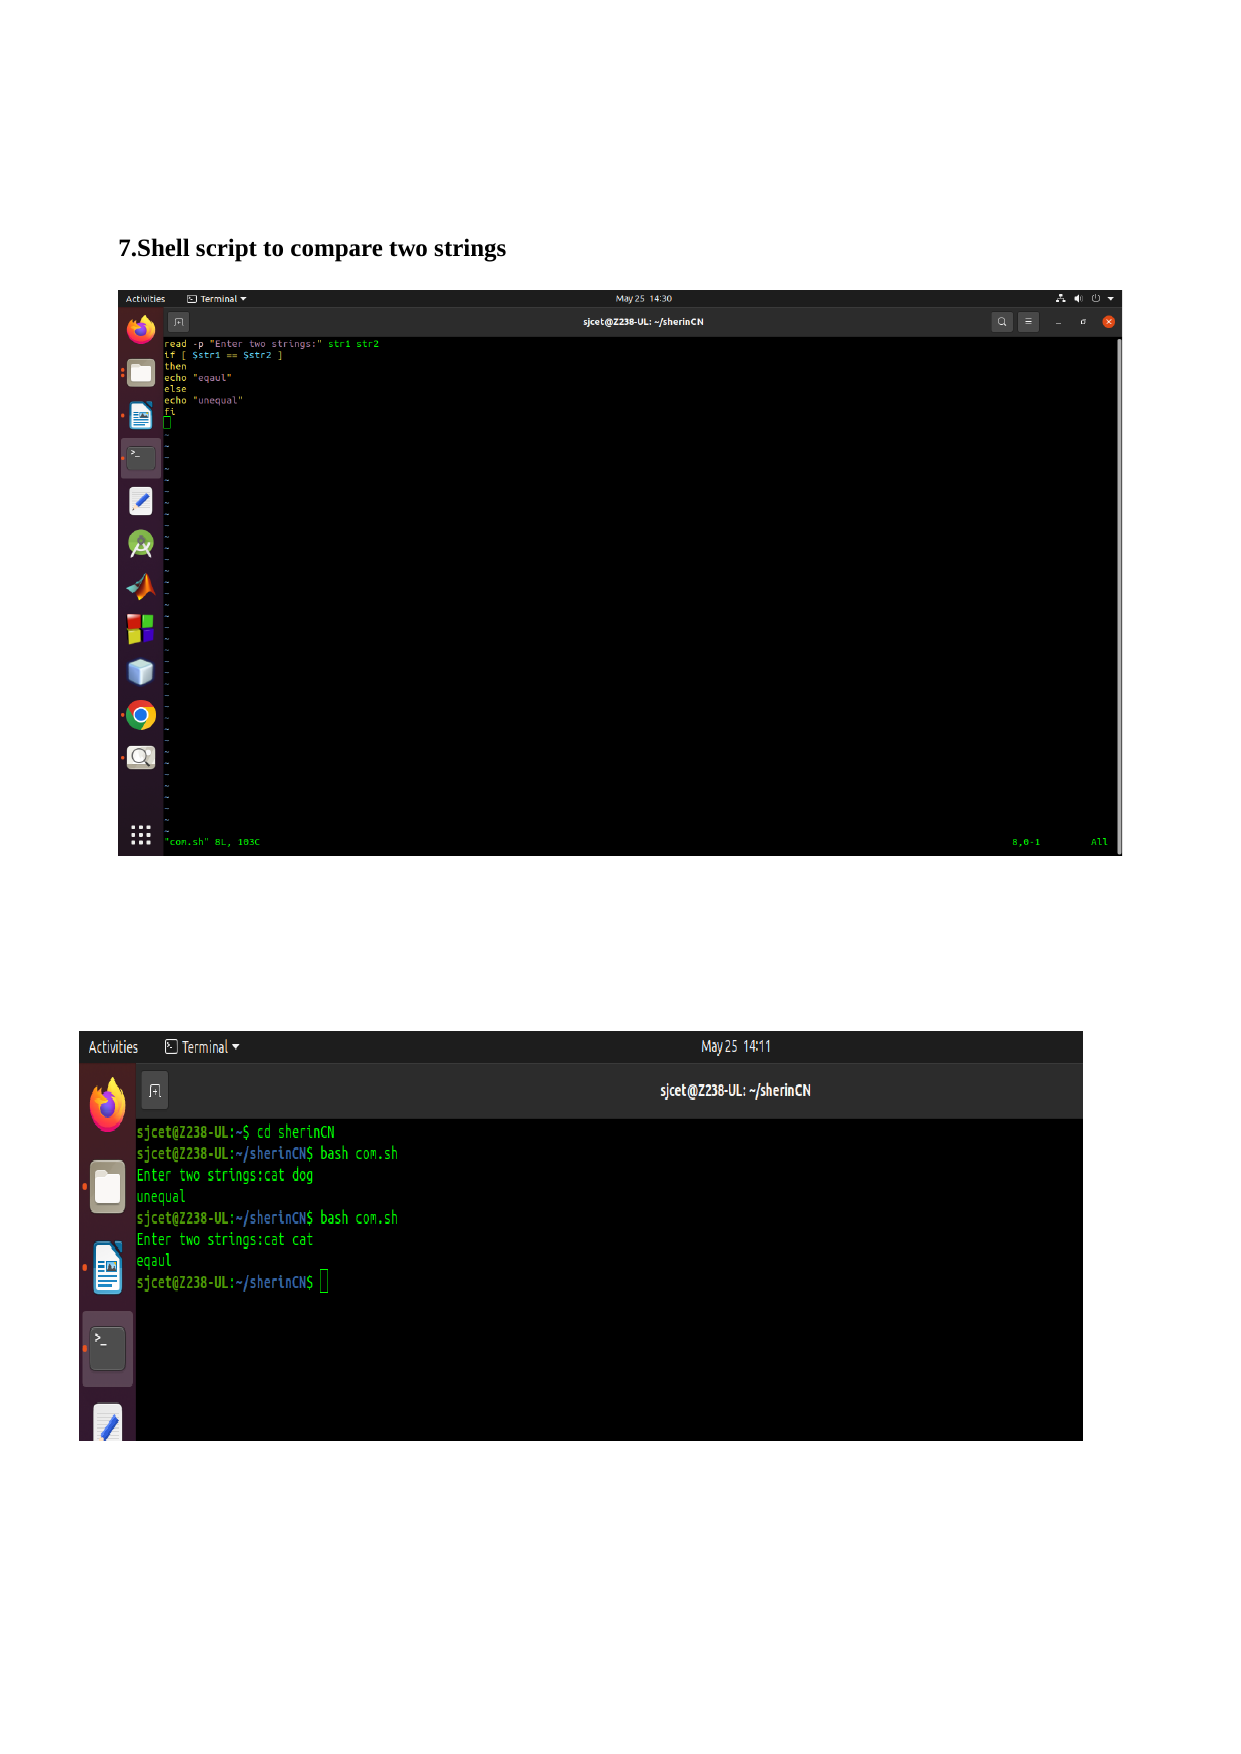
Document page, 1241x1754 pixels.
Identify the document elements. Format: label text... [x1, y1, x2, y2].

picture [79, 1031, 1083, 1441]
text 7.Shell script to compare two strings [118, 233, 1122, 262]
picture [118, 290, 1123, 856]
